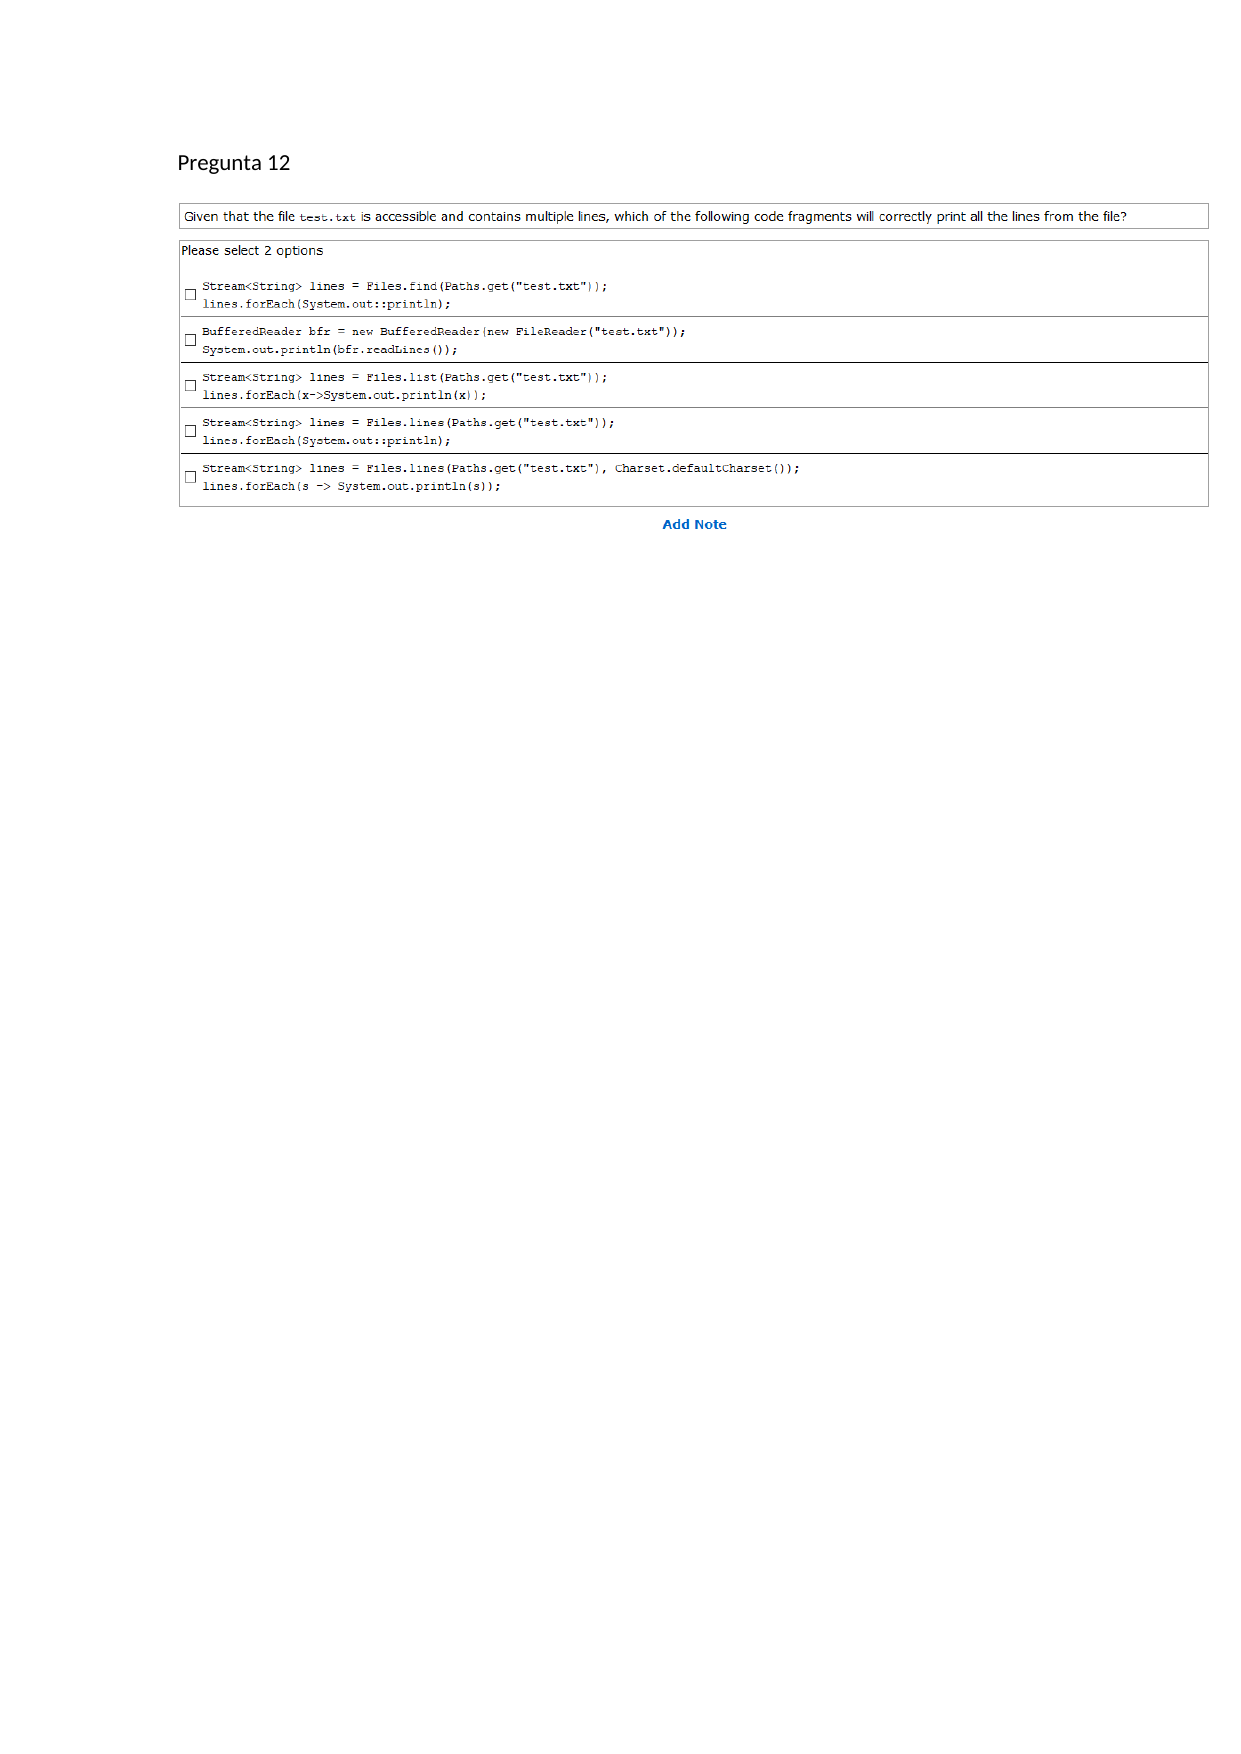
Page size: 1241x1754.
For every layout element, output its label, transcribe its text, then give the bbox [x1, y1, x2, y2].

text Pregunta 12 [177, 148, 1063, 176]
picture [177, 200, 1212, 532]
